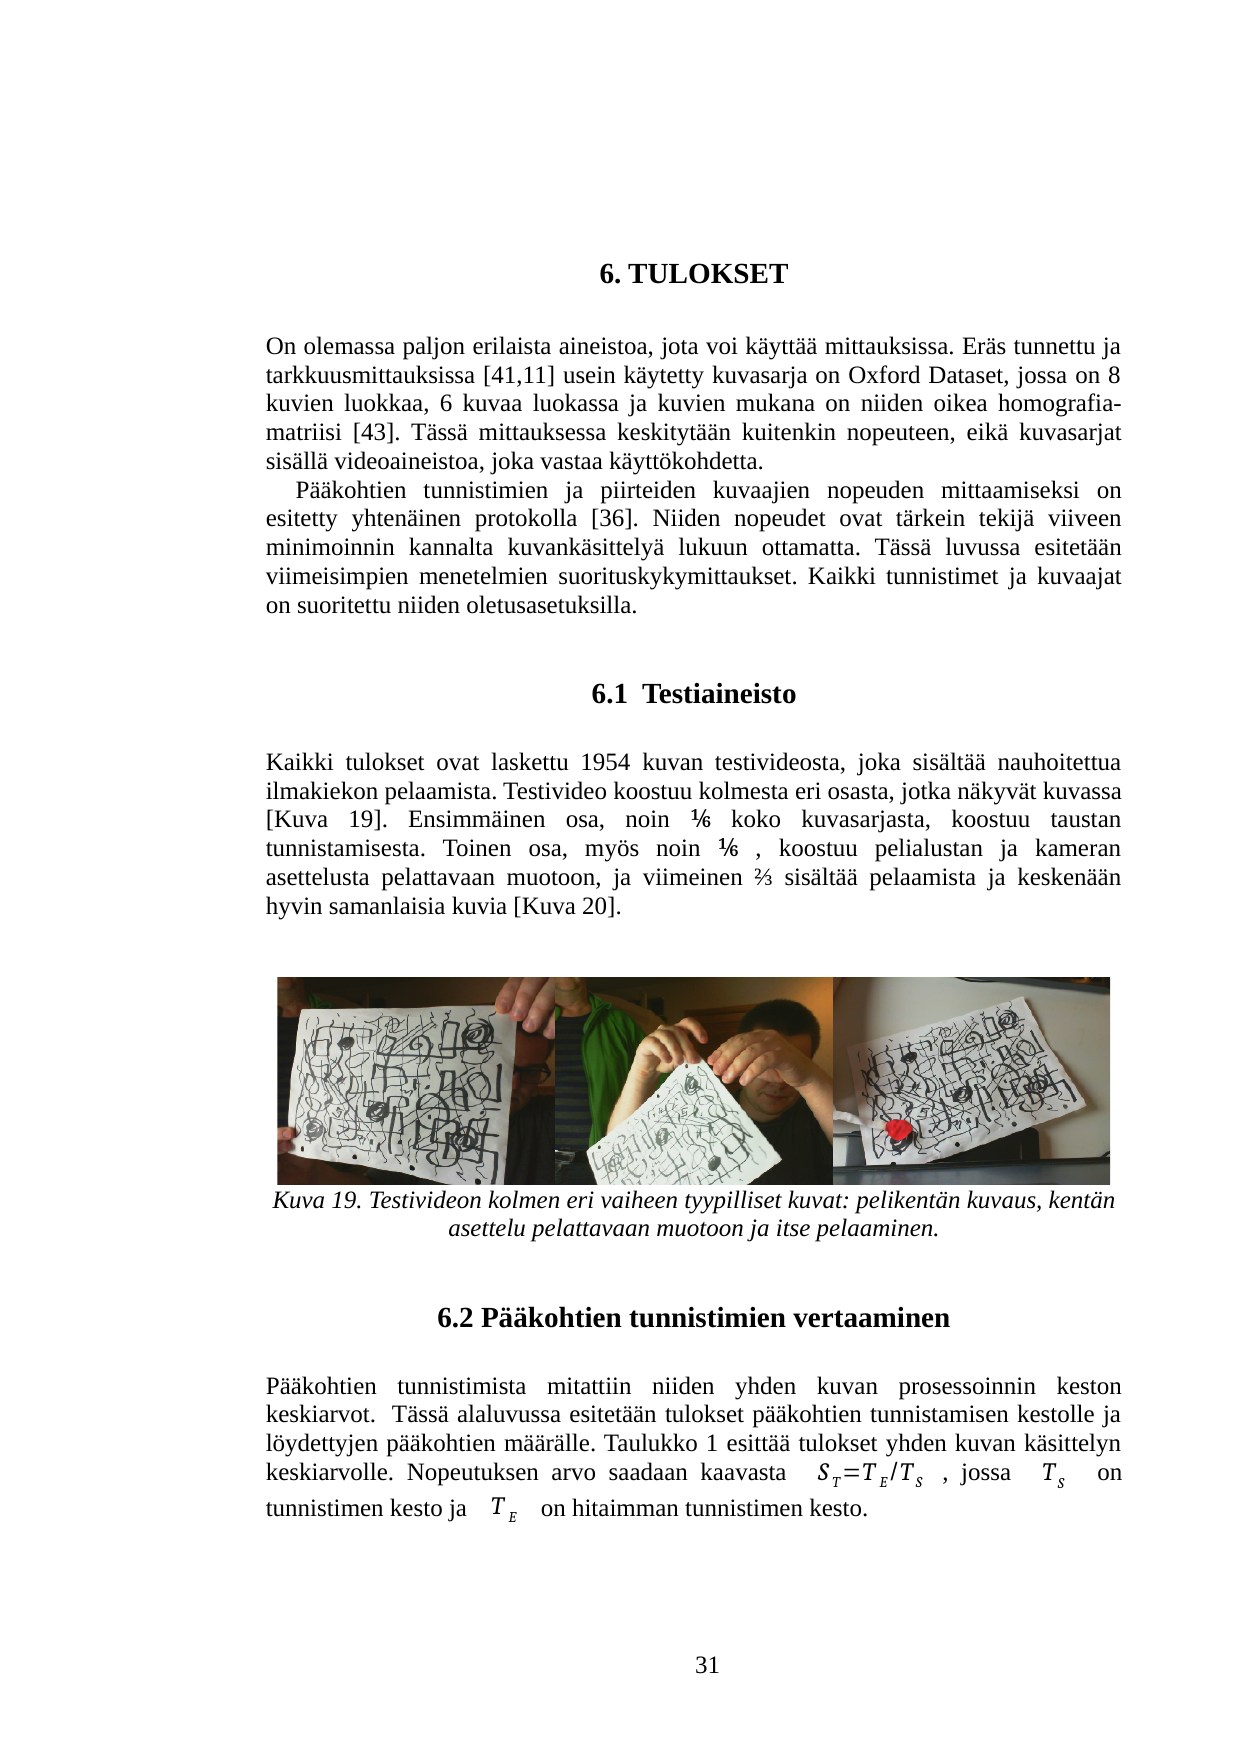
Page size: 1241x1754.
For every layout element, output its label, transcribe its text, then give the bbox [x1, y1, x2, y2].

subtitle 6.1 Testiaineisto [266, 676, 1122, 710]
subtitle 6.2 Pääkohtien tunnistimien vertaaminen [266, 1300, 1122, 1334]
text Kaikki tulokset ovat laskettu 1954 kuvan testivideosta, joka sisältää nauhoitettua ilmakiekon pelaamista. Testivideo koostuu kolmesta eri osasta, jotka näkyvät kuvassa [Kuva 19]. Ensimmäinen osa, noin ⅙ koko kuvasarjasta, koostuu taustan tunnistamisesta. Toinen osa, myös noin ⅙ , koostuu pelialustan ja kameran asettelusta pelattavaan muotoon, ja viimeinen ⅔ sisältää pelaamista ja keskenään hyvin samanlaisia kuvia [Kuva 20]. [266, 747, 1122, 919]
text Pääkohtien tunnistimista mitattiin niiden yhden kuvan prosessoinnin keston keskiarvot. Tässä alaluvussa esitetään tulokset pääkohtien tunnistamisen kestolle ja löydettyjen pääkohtien määrälle. Taulukko 1 esittää tulokset yhden kuvan käsittelyn keskiarvolle. Nopeutuksen arvo saadaan kaavasta , jossa on tunnistimen kesto ja on hitaimman tunnistimen kesto. [266, 1371, 1122, 1525]
text Pääkohtien tunnistimien ja piirteiden kuvaajien nopeuden mittaamiseksi on esitetty yhtenäinen protokolla [36]. Niiden nopeudet ovat tärkein tekijä viiveen minimoinnin kannalta kuvankäsittelyä lukuun ottamatta. Tässä luvussa esitetään viimeisimpien menetelmien suorituskykymittaukset. Kaikki tunnistimet ja kuvaajat on suoritettu niiden oletusasetuksilla. [266, 475, 1122, 618]
text Kuva 19. Testivideon kolmen eri vaiheen tyypilliset kuvat: pelikentän kuvaus, kentän asettelu pelattavaan muotoon ja itse pelaaminen. [266, 1185, 1122, 1242]
subtitle 6. TULOKSET [266, 256, 1122, 290]
picture [277, 977, 1111, 1185]
text On olemassa paljon erilaista aineistoa, jota voi käyttää mittauksissa. Eräs tunnettu ja tarkkuusmittauksissa [41,11] usein käytetty kuvasarja on Oxford Dataset, jossa on 8 kuvien luokkaa, 6 kuvaa luokassa ja kuvien mukana on niiden oikea homografia-matriisi [43]. Tässä mittauksessa keskitytään kuitenkin nopeuteen, eikä kuvasarjat sisällä videoaineistoa, joka vastaa käyttökohdetta. [266, 331, 1122, 475]
